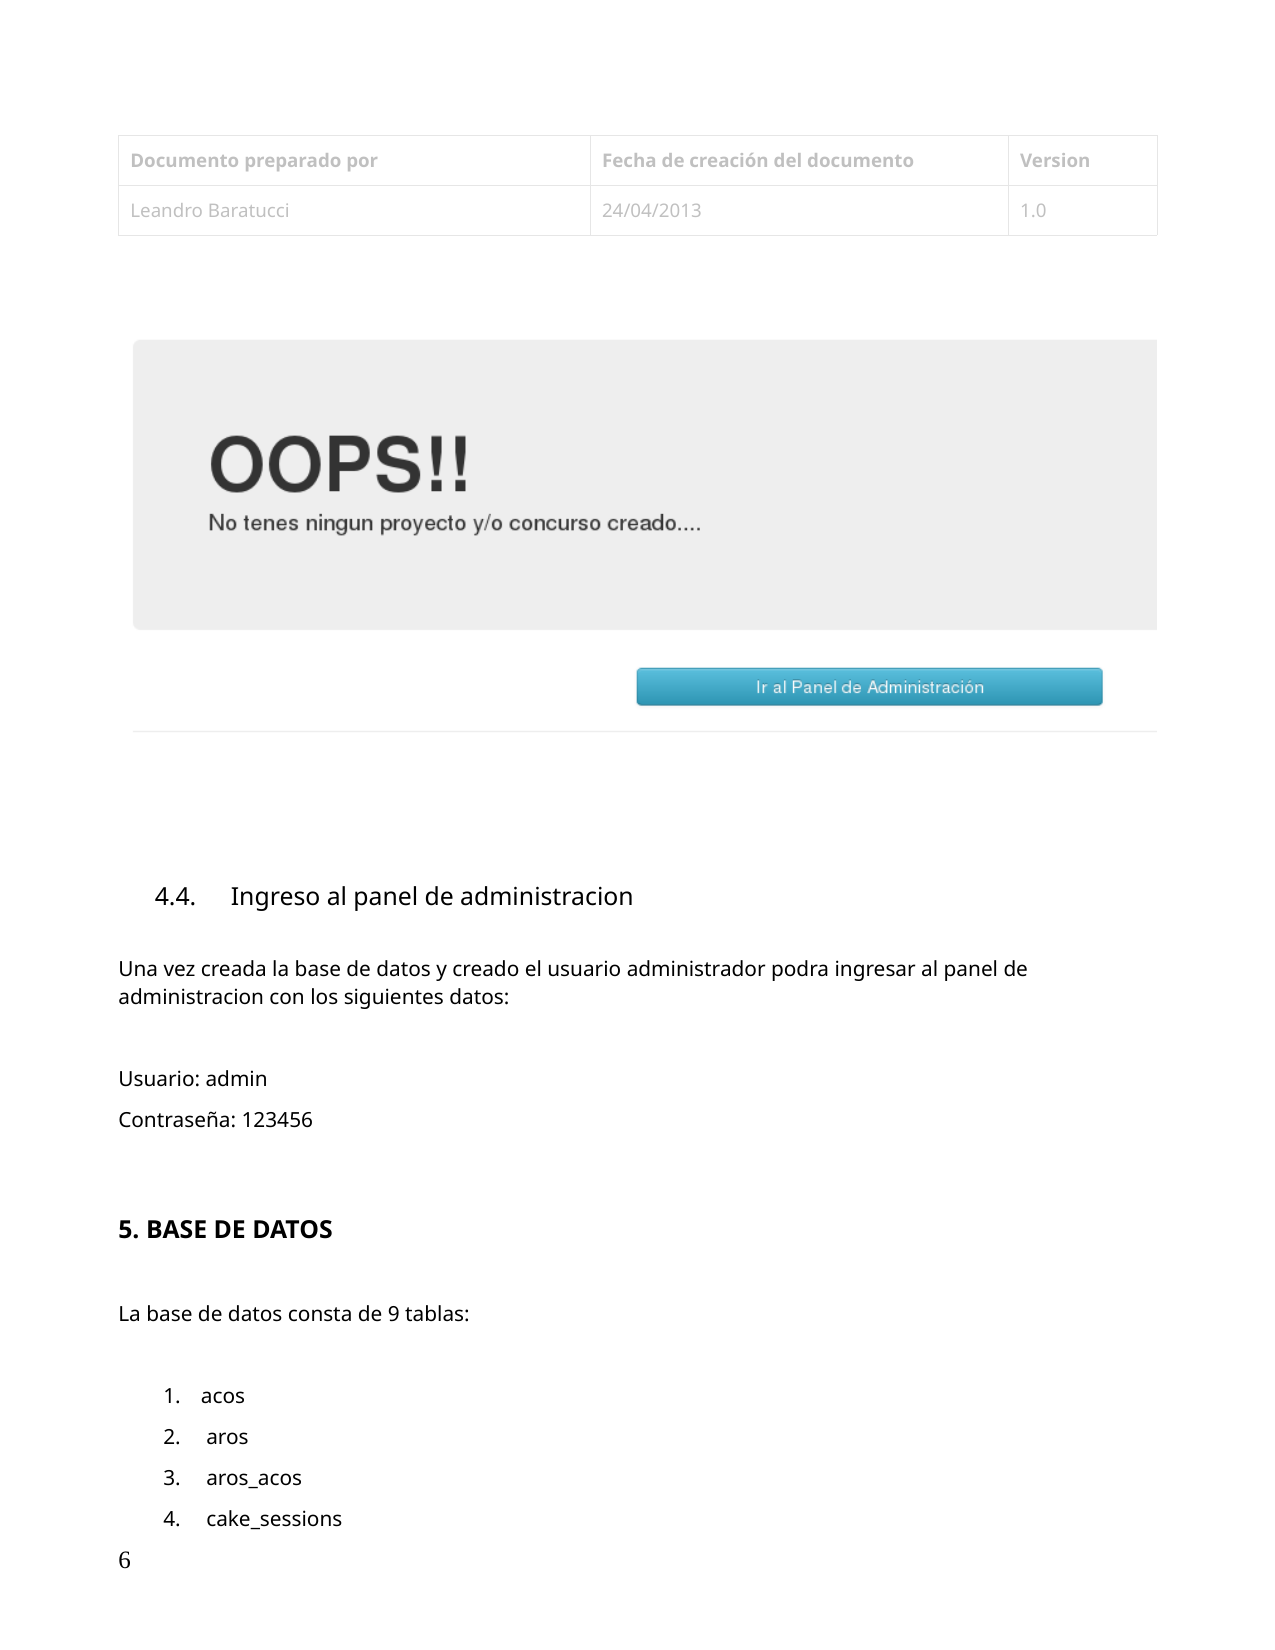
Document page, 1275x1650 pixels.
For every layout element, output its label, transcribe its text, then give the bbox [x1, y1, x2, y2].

list cake_sessions [163, 1504, 1157, 1532]
subtitle Ingreso al panel de administracion [154, 879, 1157, 912]
list acos [163, 1381, 1157, 1409]
text Una vez creada la base de datos y creado el usuario administrador podra ingresar al panel de administracion con los siguientes datos: [118, 954, 1157, 1011]
text Usuario: admin [118, 1064, 1157, 1092]
list aros [163, 1422, 1157, 1450]
picture [118, 292, 1157, 813]
subtitle 5. BASE DE DATOS [118, 1212, 1157, 1246]
text La base de datos consta de 9 tablas: [118, 1299, 1157, 1327]
list aros_acos [163, 1463, 1157, 1491]
text Contraseña: 123456 [118, 1105, 1157, 1133]
